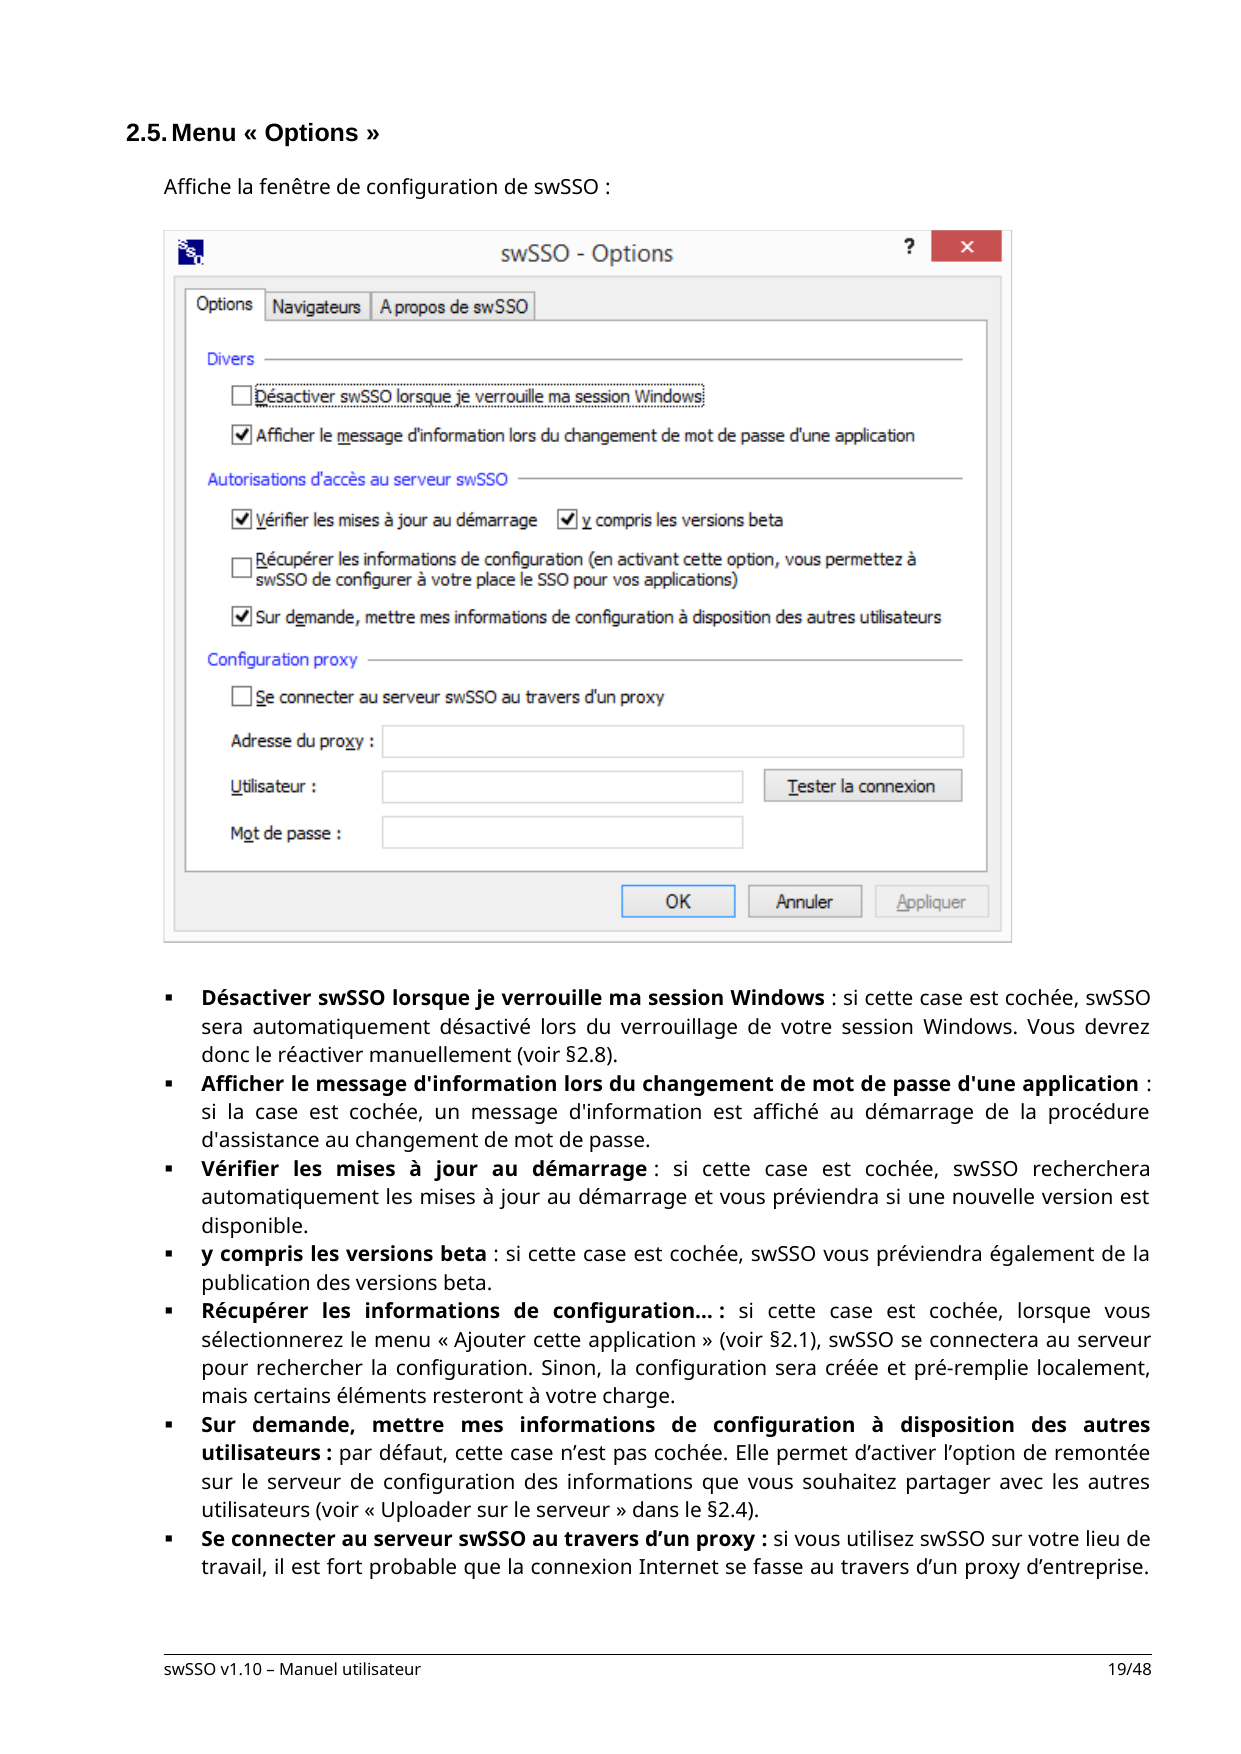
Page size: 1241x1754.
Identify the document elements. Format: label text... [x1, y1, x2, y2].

list Se connecter au serveur swSSO au travers d’un proxy : si vous utilisez swSSO sur votre lieu de travail, il est fort probable que la connexion Internet se fasse au travers d’un proxy d’entreprise. [164, 1524, 1152, 1581]
list Désactiver swSSO lorsque je verrouille ma session Windows : si cette case est cochée, swSSO sera automatiquement désactivé lors du verrouillage de votre session Windows. Vous devrez donc le réactiver manuellement (voir §2.8). [164, 983, 1152, 1069]
list Afficher le message d'information lors du changement de mot de passe d'une application : si la case est cochée, un message d'information est affiché au démarrage de la procédure d'assistance au changement de mot de passe. [164, 1069, 1152, 1154]
subtitle Menu « Options » [126, 118, 1152, 147]
picture [163, 230, 1013, 943]
list Sur demande, mettre mes informations de configuration à disposition des autres utilisateurs : par défaut, cette case n’est pas cochée. Elle permet d’activer l’option de remontée sur le serveur de configuration des informations que vous souhaitez partager avec les autres utilisateurs (voir « Uploader sur le serveur » dans le §2.4). [164, 1410, 1152, 1524]
list y compris les versions beta : si cette case est cochée, swSSO vous préviendra également de la publication des versions beta. [164, 1239, 1152, 1296]
list Récupérer les informations de configuration… : si cette case est cochée, lorsque vous sélectionnerez le menu « Ajouter cette application » (voir §2.1), swSSO se connectera au serveur pour rechercher la configuration. Sinon, la configuration sera créée et pré-remplie localement, mais certains éléments resteront à votre charge. [164, 1296, 1152, 1410]
text Affiche la fenêtre de configuration de swSSO : [164, 172, 1152, 200]
list Vérifier les mises à jour au démarrage : si cette case est cochée, swSSO recherchera automatiquement les mises à jour au démarrage et vous préviendra si une nouvelle version est disponible. [164, 1154, 1152, 1239]
